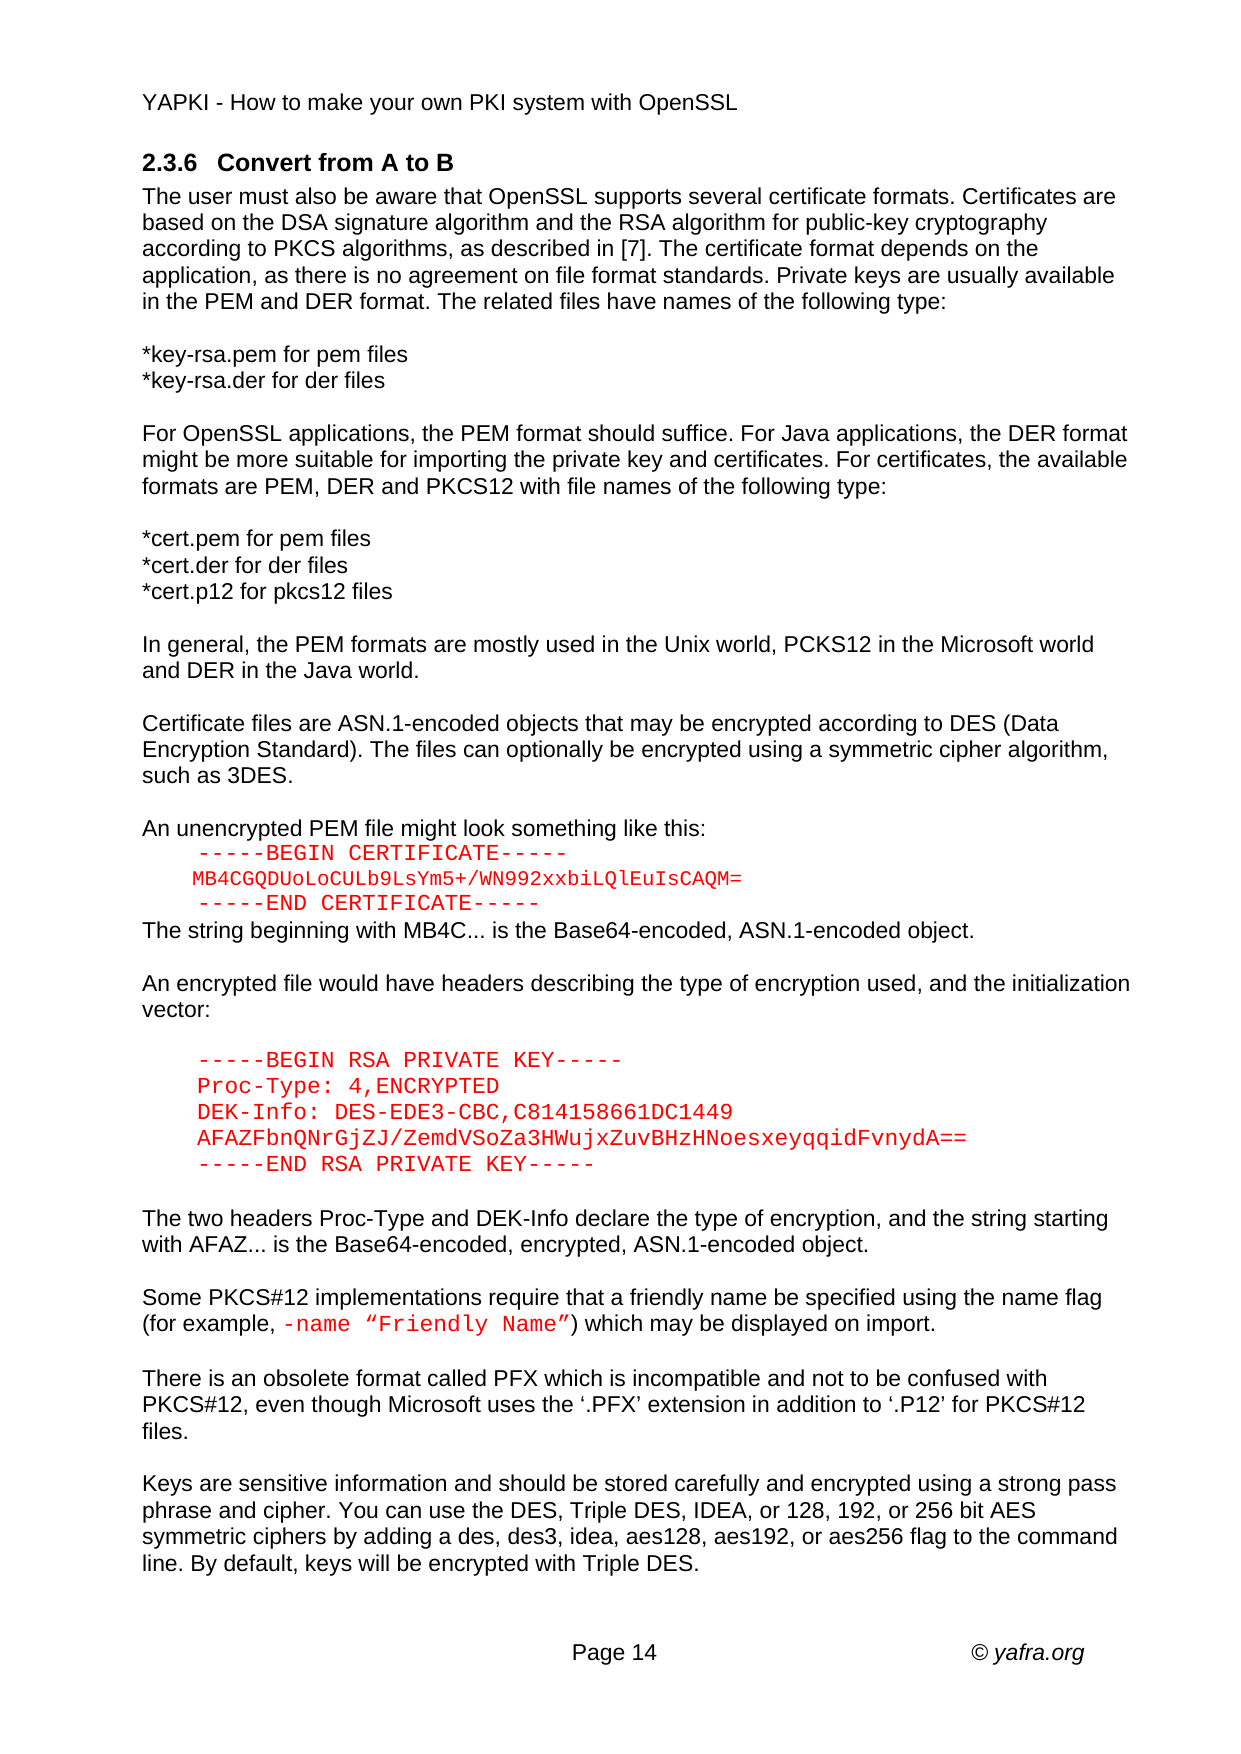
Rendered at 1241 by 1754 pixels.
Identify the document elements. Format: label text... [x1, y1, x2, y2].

text -----BEGIN CERTIFICATE----- [142, 842, 1134, 867]
text There is an obsolete format called PFX which is incompatible and not to be confused with PKCS#12, even though Microsoft uses the ‘.PFX’ extension in addition to ‘.P12’ for PKCS#12 files. [142, 1365, 1134, 1444]
text DEK-Info: DES-EDE3-CBC,C814158661DC1449 [142, 1101, 1134, 1127]
text *cert.pem for pem files [142, 525, 1134, 552]
text In general, the PEM formats are mostly used in the Unix world, PCKS12 in the Microsoft world and DER in the Java world. [142, 631, 1134, 683]
text For OpenSSL applications, the PEM format should suffice. For Java applications, the DER format might be more suitable for importing the private key and certificates. For certificates, the available formats are PEM, DER and PKCS12 with file names of the following type: [142, 420, 1134, 499]
text -----END CERTIFICATE----- [142, 891, 1134, 917]
text *cert.p12 for pkcs12 files [142, 578, 1134, 604]
text The user must also be aware that OpenSSL supports several certificate formats. Certificates are based on the DSA signature algorithm and the RSA algorithm for public-key cryptography according to PKCS algorithms, as described in [7]. The certificate format depends on the application, as there is no agreement on file format standards. Private keys are usually available in the PEM and DER format. The related files have names of the following type: [142, 183, 1134, 314]
text MB4CGQDUoLoCULb9LsYm5+/WN992xxbiLQlEuIsCAQM= [142, 867, 1134, 891]
text Keys are sensitive information and should be stored carefully and encrypted using a strong pass phrase and cipher. You can use the DES, Triple DES, IDEA, or 128, 192, or 256 bit AES symmetric ciphers by adding a des, des3, idea, aes128, aes192, or aes256 flag to the command line. By default, keys will be encrypted with Triple DES. [142, 1470, 1134, 1576]
text AFAZFbnQNrGjZJ/ZemdVSoZa3HWujxZuvBHzHNoesxeyqqidFvnydA== [142, 1127, 1134, 1153]
text The string beginning with MB4C... is the Base64-encoded, ASN.1-encoded object. [142, 917, 1134, 943]
text Certificate files are ASN.1-encoded objects that may be encrypted according to DES (Data Encryption Standard). The files can optionally be encrypted using a symmetric cipher algorithm, such as 3DES. [142, 710, 1134, 789]
text An unencrypted PEM file might look something like this: [142, 815, 1134, 842]
text An encrypted file would have headers describing the type of encryption used, and the initialization vector: [142, 970, 1134, 1022]
text -----END RSA PRIVATE KEY----- [142, 1153, 1134, 1178]
subtitle Convert from A to B [142, 148, 1134, 176]
text *key-rsa.der for der files [142, 367, 1134, 393]
text *key-rsa.pem for pem files [142, 341, 1134, 367]
text Proc-Type: 4,ENCRYPTED [142, 1075, 1134, 1101]
text *cert.der for der files [142, 552, 1134, 578]
text The two headers Proc-Type and DEK-Info declare the type of encryption, and the string starting with AFAZ... is the Base64-encoded, encrypted, ASN.1-encoded object. [142, 1205, 1134, 1258]
text -----BEGIN RSA PRIVATE KEY----- [142, 1049, 1134, 1075]
text Some PKCS#12 implementations require that a friendly name be specified using the name flag (for example, -name “Friendly Name”) which may be displayed on import. [142, 1284, 1134, 1339]
